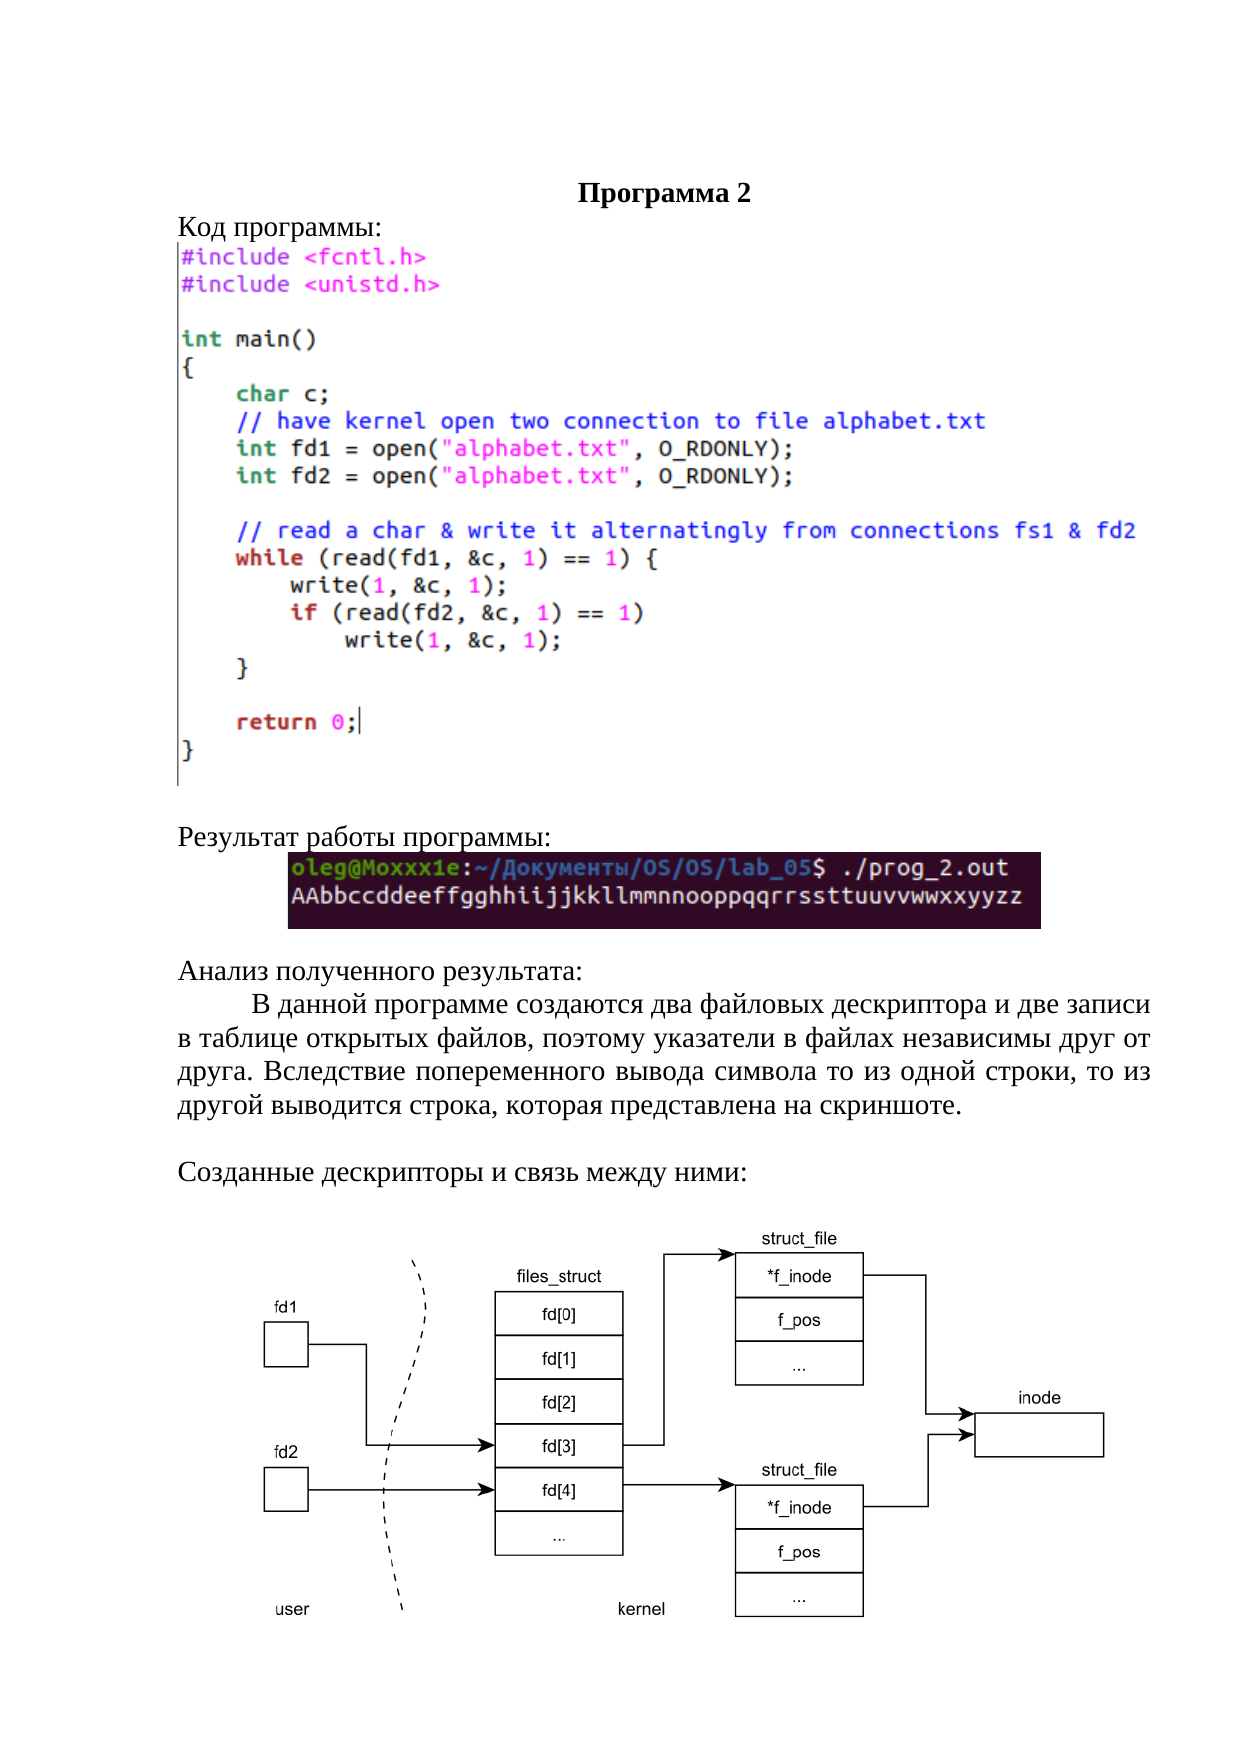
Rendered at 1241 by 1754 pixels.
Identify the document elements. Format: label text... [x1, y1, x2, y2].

text Анализ полученного результата: [177, 953, 1152, 986]
picture [287, 852, 1041, 929]
text Программа 2 [177, 176, 1152, 209]
text Созданные дескрипторы и связь между ними: [177, 1154, 1152, 1188]
picture [177, 242, 1152, 786]
text Результат работы программы: [177, 819, 1152, 852]
text В данной программе создаются два файловых дескриптора и две записи в таблице открытых файлов, поэтому указатели в файлах независимы друг от друга. Вследствие попеременного вывода символа то из одной строки, то из другой выводится строка, которая представлена на скриншоте. [177, 986, 1152, 1121]
picture [162, 1188, 1138, 1677]
text Код программы: [177, 209, 1152, 242]
